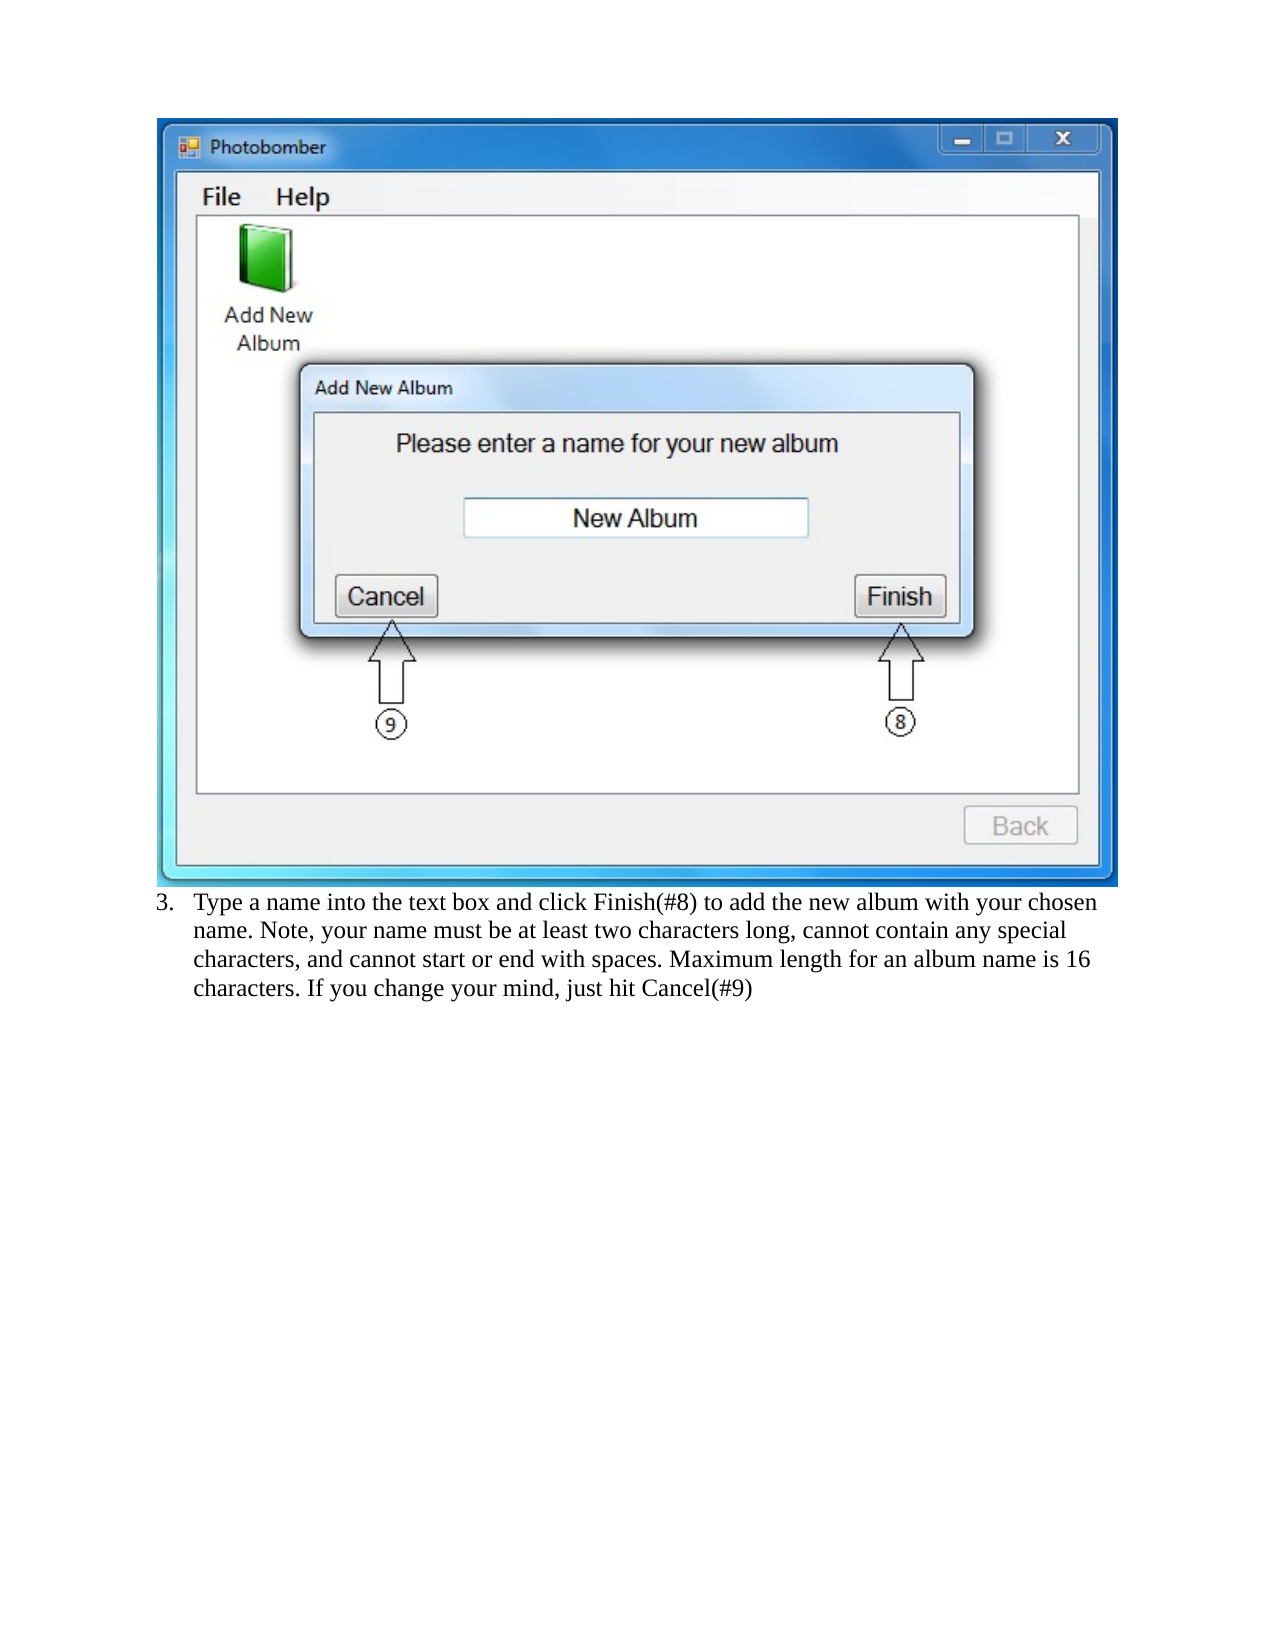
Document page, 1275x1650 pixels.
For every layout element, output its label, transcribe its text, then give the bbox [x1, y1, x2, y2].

picture [157, 118, 1118, 887]
list Type a name into the text box and click Finish(#8) to add the new album with your chosen name. Note, your name must be at least two characters long, cannot contain any special characters, and cannot start or end with spaces. Maximum length for an album name is 16 characters. If you change your mind, just hit Cancel(#9) [156, 118, 1157, 1002]
